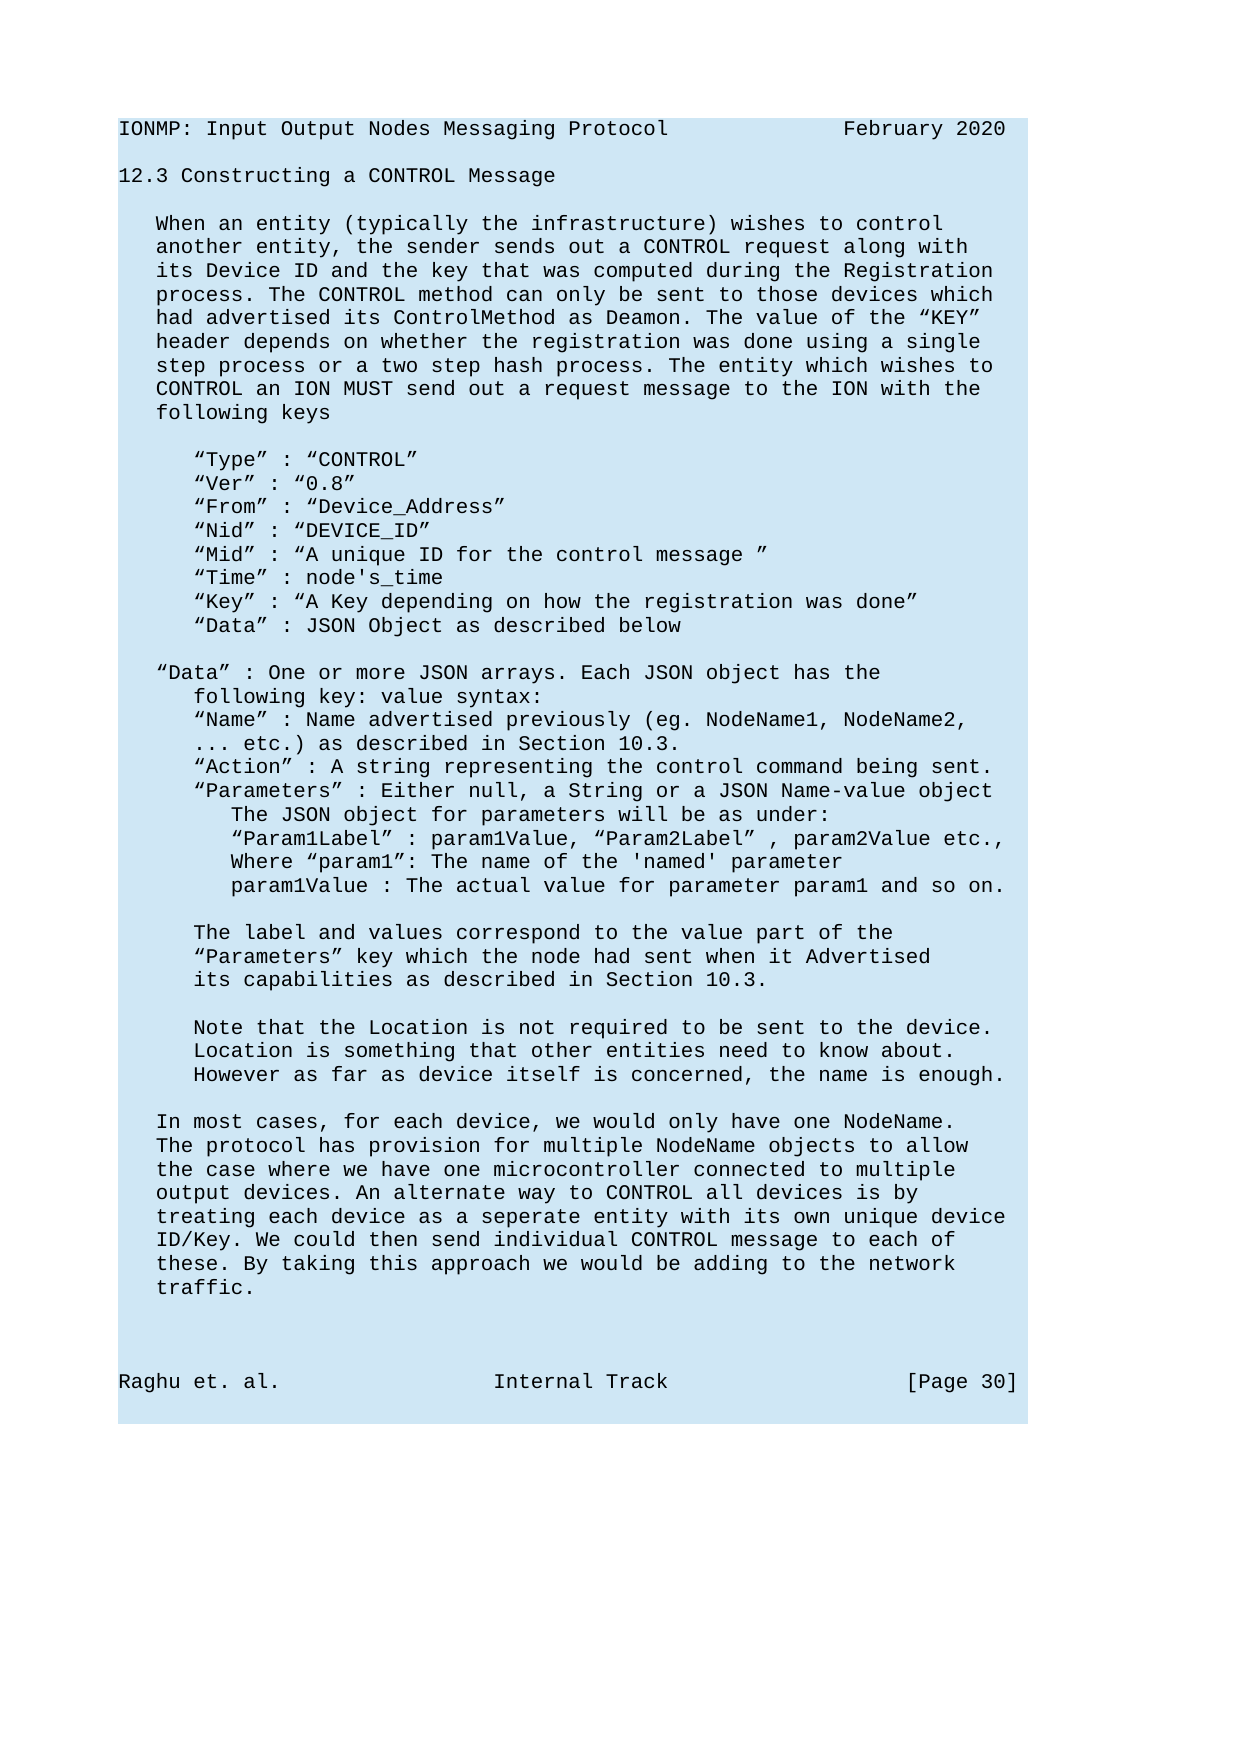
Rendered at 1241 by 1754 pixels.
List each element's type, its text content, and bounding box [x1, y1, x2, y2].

text “From” : “Device_Address” [118, 496, 1028, 520]
text Where “param1”: The name of the 'named' parameter param1Value : The actual value for parameter param1 and so on. The label and values correspond to the value part of the “Parameters” key which the node had sent when it Advertised its capabilities as described in Section 10.3. [118, 851, 1028, 993]
text “Type” : “CONTROL” [118, 449, 1028, 473]
text “Key” : “A Key depending on how the registration was done” “Data” : JSON Object as described below [118, 591, 1028, 638]
text 12.3 Constructing a CONTROL Message [118, 165, 1028, 189]
text In most cases, for each device, we would only have one NodeName. The protocol has provision for multiple NodeName objects to allow the case where we have one microcontroller connected to multiple output devices. An alternate way to CONTROL all devices is by treating each device as a seperate entity with its own unique device ID/Key. We could then send individual CONTROL message to each of these. By taking this approach we would be adding to the network traffic. [118, 1111, 1028, 1300]
text “Ver” : “0.8” [118, 473, 1028, 496]
text “Mid” : “A unique ID for the control message ” [118, 544, 1028, 567]
text “Data” : One or more JSON arrays. Each JSON object has the following key: value syntax: “Name” : Name advertised previously (eg. NodeName1, NodeName2, ... etc.) as described in Section 10.3. “Action” : A string representing the control command being sent. “Parameters” : Either null, a String or a JSON Name-value object The JSON object for parameters will be as under: [118, 662, 1028, 827]
text “Nid” : “DEVICE_ID” [118, 520, 1028, 544]
text When an entity (typically the infrastructure) wishes to control another entity, the sender sends out a CONTROL request along with its Device ID and the key that was computed during the Registration process. The CONTROL method can only be sent to those devices which had advertised its ControlMethod as Deamon. The value of the “KEY” header depends on whether the registration was done using a single step process or a two step hash process. The entity which wishes to CONTROL an ION MUST send out a request message to the ION with the following keys [118, 213, 1028, 426]
text “Time” : node's_time [118, 567, 1028, 591]
text Note that the Location is not required to be sent to the device. Location is something that other entities need to know about. However as far as device itself is concerned, the name is enough. [118, 1017, 1028, 1088]
text Raghu et. al. Internal Track [Page 30] [118, 1371, 1028, 1395]
text IONMP: Input Output Nodes Messaging Protocol February 2020 [118, 118, 1028, 142]
text “Param1Label” : param1Value, “Param2Label” , param2Value etc., [118, 827, 1028, 851]
